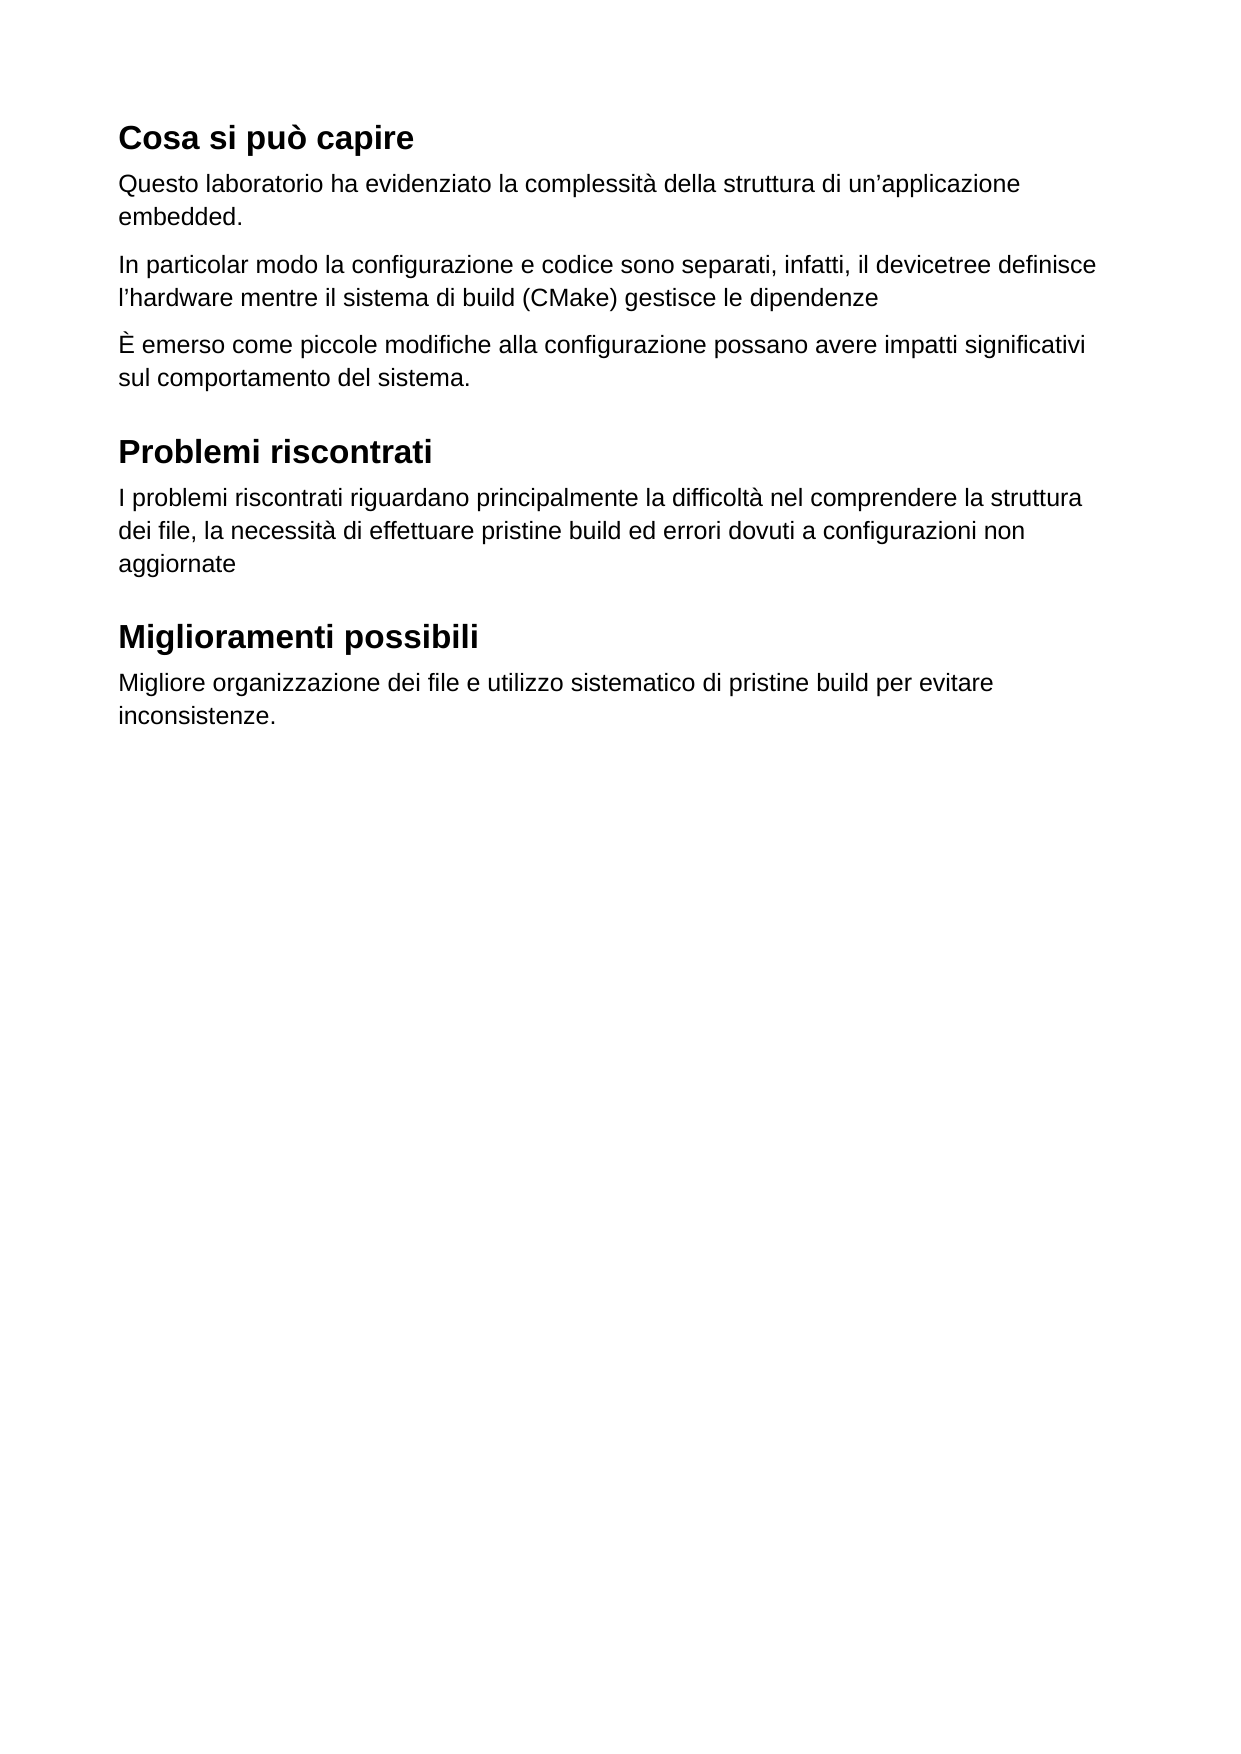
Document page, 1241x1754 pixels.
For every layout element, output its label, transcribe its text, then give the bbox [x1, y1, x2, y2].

subtitle Cosa si può capire [118, 118, 1122, 157]
subtitle Problemi riscontrati [118, 432, 1122, 470]
text Questo laboratorio ha evidenziato la complessità della struttura di un’applicazione embedded. [118, 169, 1122, 231]
subtitle Miglioramenti possibili [118, 617, 1122, 656]
text I problemi riscontrati riguardano principalmente la difficoltà nel comprendere la struttura dei file, la necessità di effettuare pristine build ed errori dovuti a configurazioni non aggiornate [118, 483, 1122, 577]
text È emerso come piccole modifiche alla configurazione possano avere impatti significativi sul comportamento del sistema. [118, 330, 1122, 392]
text In particolar modo la configurazione e codice sono separati, infatti, il devicetree definisce l’hardware mentre il sistema di build (CMake) gestisce le dipendenze [118, 250, 1122, 311]
text Migliore organizzazione dei file e utilizzo sistematico di pristine build per evitare inconsistenze. [118, 668, 1122, 730]
